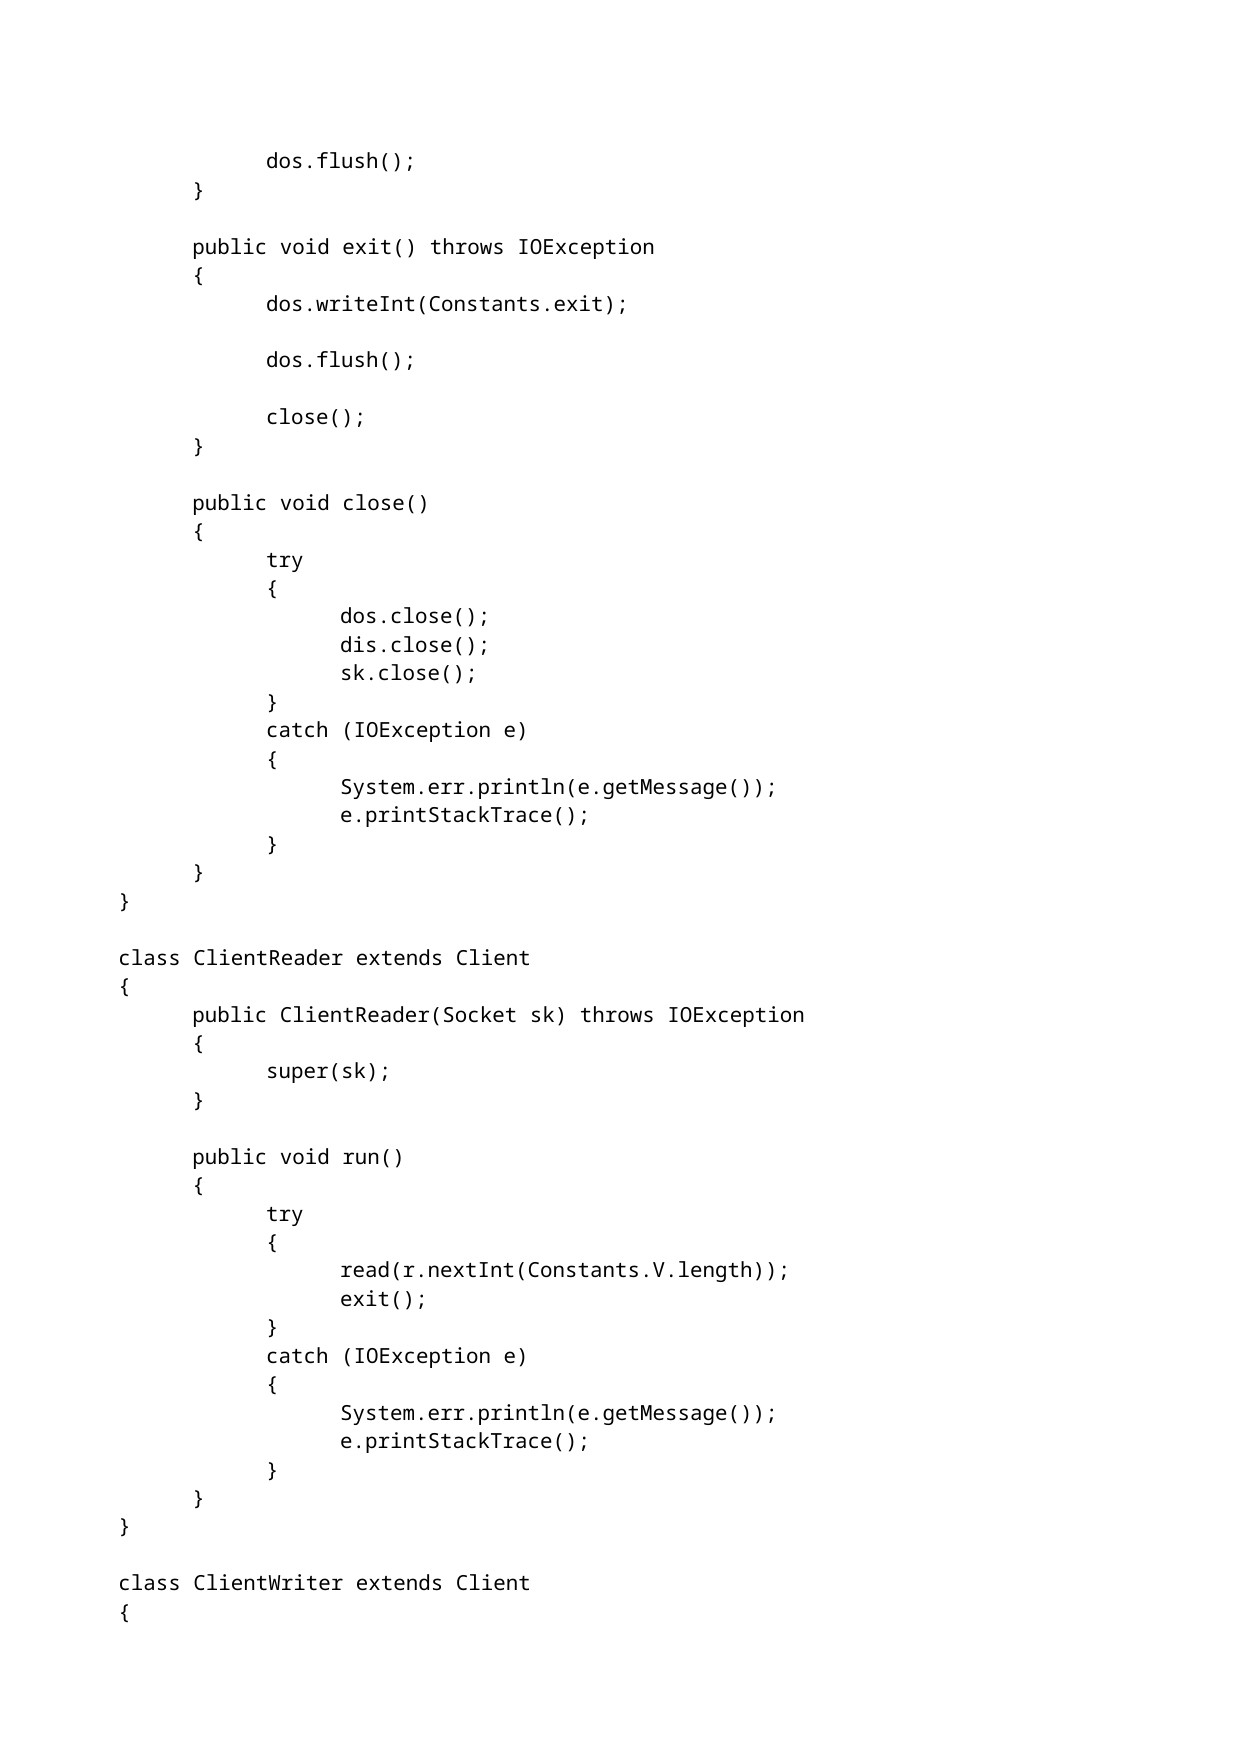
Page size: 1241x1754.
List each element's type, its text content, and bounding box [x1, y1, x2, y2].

text dos.flush(); } public void exit() throws IOException { dos.writeInt(Constants.exit); dos.flush(); close(); } public void close() { try { dos.close(); dis.close(); sk.close(); } catch (IOException e) { System.err.println(e.getMessage()); e.printStackTrace(); } } } class ClientReader extends Client { public ClientReader(Socket sk) throws IOException { super(sk); } public void run() { try { read(r.nextInt(Constants.V.length)); exit(); } catch (IOException e) { System.err.println(e.getMessage()); e.printStackTrace(); } } } class ClientWriter extends Client { [118, 118, 1122, 1625]
